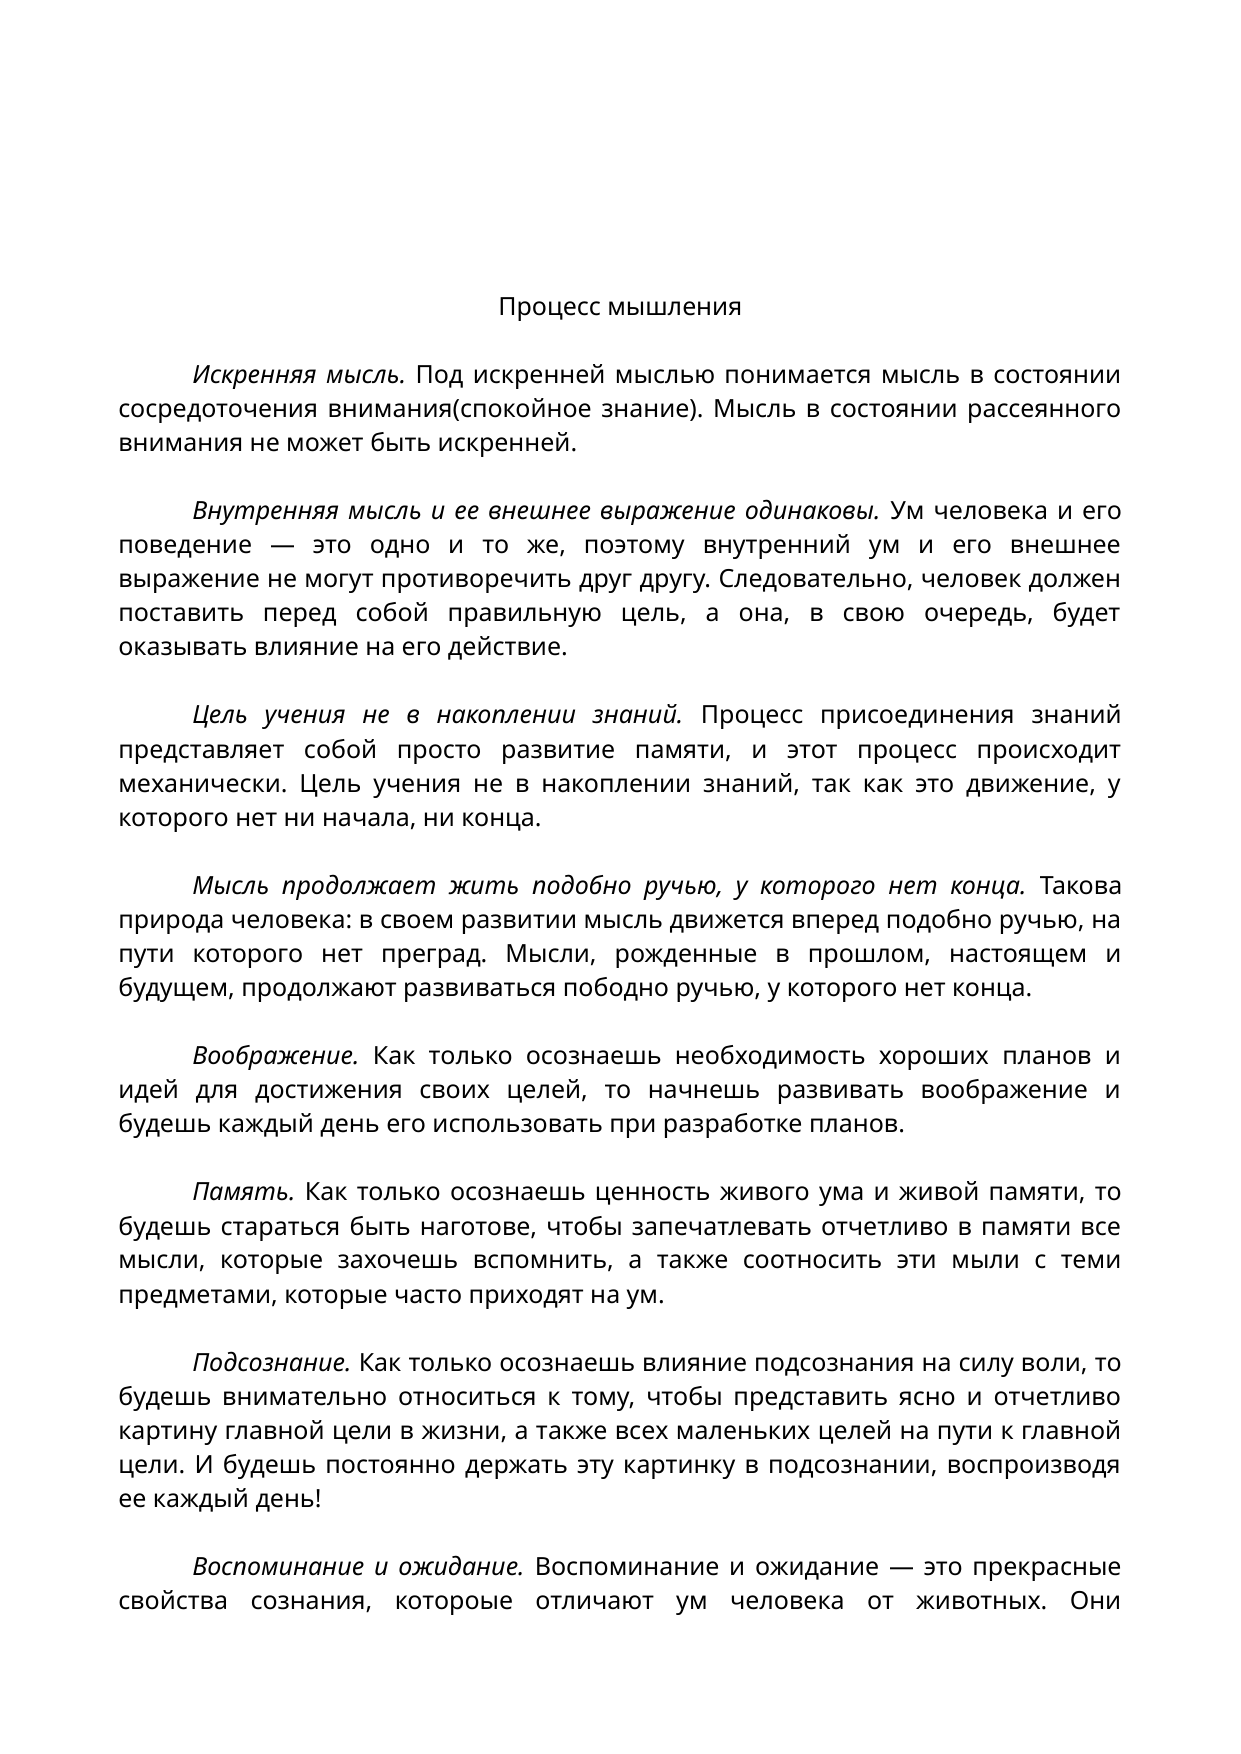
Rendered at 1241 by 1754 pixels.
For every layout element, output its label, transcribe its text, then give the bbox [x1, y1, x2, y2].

text Подсознание. Как только осознаешь влияние подсознания на силу воли, то будешь внимательно относиться к тому, чтобы представить ясно и отчетливо картину главной цели в жизни, а также всех маленьких целей на пути к главной цели. И будешь постоянно держать эту картинку в подсознании, воспроизводя ее каждый день! [118, 1344, 1122, 1515]
text Воспоминание и ожидание. Воспоминание и ожидание — это прекрасные свойства сознания, котороые отличают ум человека от животных. Они [118, 1549, 1122, 1617]
text Воображение. Как только осознаешь необходимость хороших планов и идей для достижения своих целей, то начнешь развивать воображение и будешь каждый день его использовать при разработке планов. [118, 1038, 1122, 1140]
text Внутренняя мысль и ее внешнее выражение одинаковы. Ум человека и его поведение — это одно и то же, поэтому внутренний ум и его внешнее выражение не могут противоречить друг другу. Следовательно, человек должен поставить перед собой правильную цель, а она, в свою очередь, будет оказывать влияние на его действие. [118, 493, 1122, 663]
text Цель учения не в накоплении знаний. Процесс присоединения знаний представляет собой просто развитие памяти, и этот процесс происходит механически. Цель учения не в накоплении знаний, так как это движение, у которого нет ни начала, ни конца. [118, 697, 1122, 833]
text Мысль продолжает жить подобно ручью, у которого нет конца. Такова природа человека: в своем развитии мысль движется вперед подобно ручью, на пути которого нет преград. Мысли, рожденные в прошлом, настоящем и будущем, продолжают развиваться пободно ручью, у которого нет конца. [118, 867, 1122, 1004]
text Искренняя мысль. Под искренней мыслью понимается мысль в состоянии сосредоточения внимания(спокойное знание). Мысль в состоянии рассеянного внимания не может быть искренней. [118, 357, 1122, 459]
text Память. Как только осознаешь ценность живого ума и живой памяти, то будешь стараться быть наготове, чтобы запечатлевать отчетливо в памяти все мысли, которые захочешь вспомнить, а также соотносить эти мыли с теми предметами, которые часто приходят на ум. [118, 1174, 1122, 1310]
text Процесс мышления [118, 288, 1122, 322]
